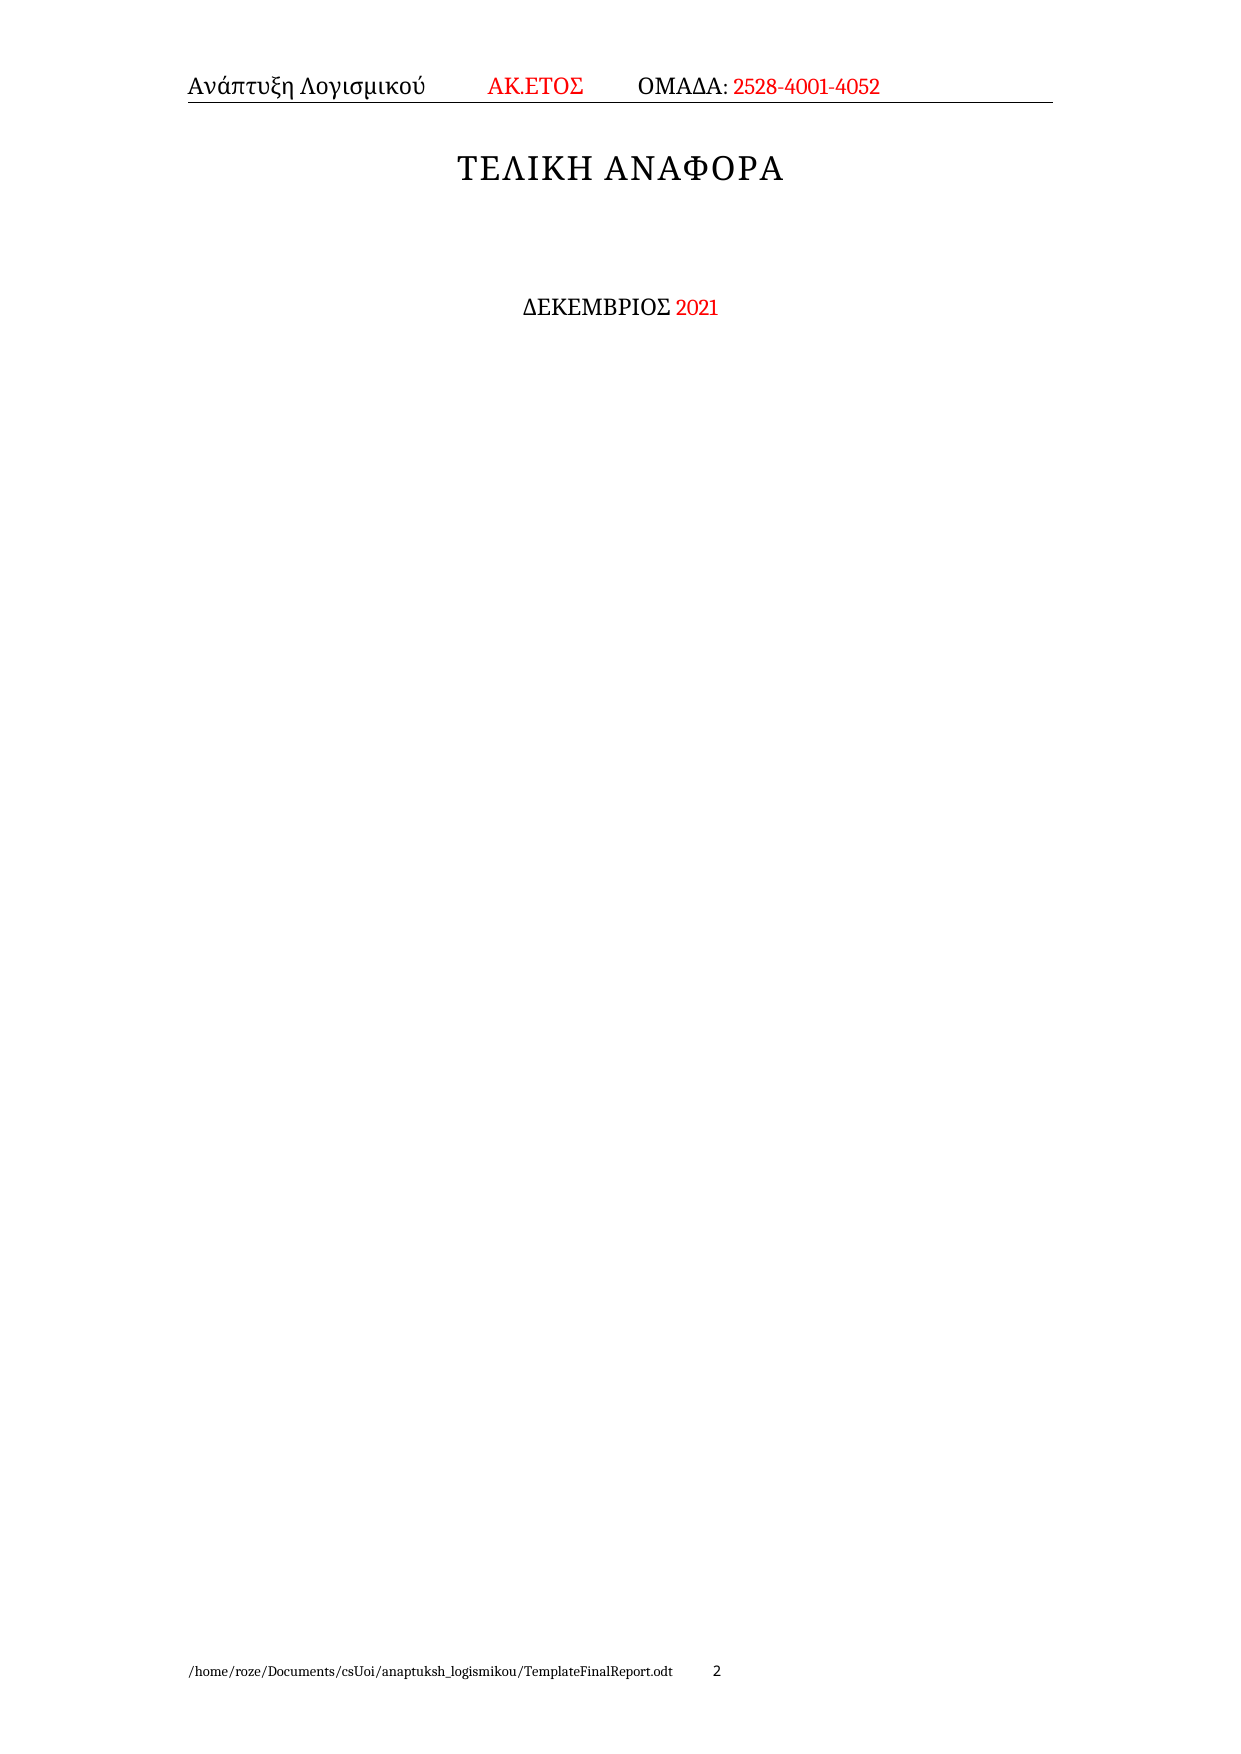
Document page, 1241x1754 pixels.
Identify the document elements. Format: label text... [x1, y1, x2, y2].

subtitle ΤΕΛΙΚΗ ΑΝΑΦΟΡΑ [187, 150, 1053, 188]
text ΔΕΚΕΜΒΡΙΟΣ 2021 [187, 295, 1053, 321]
